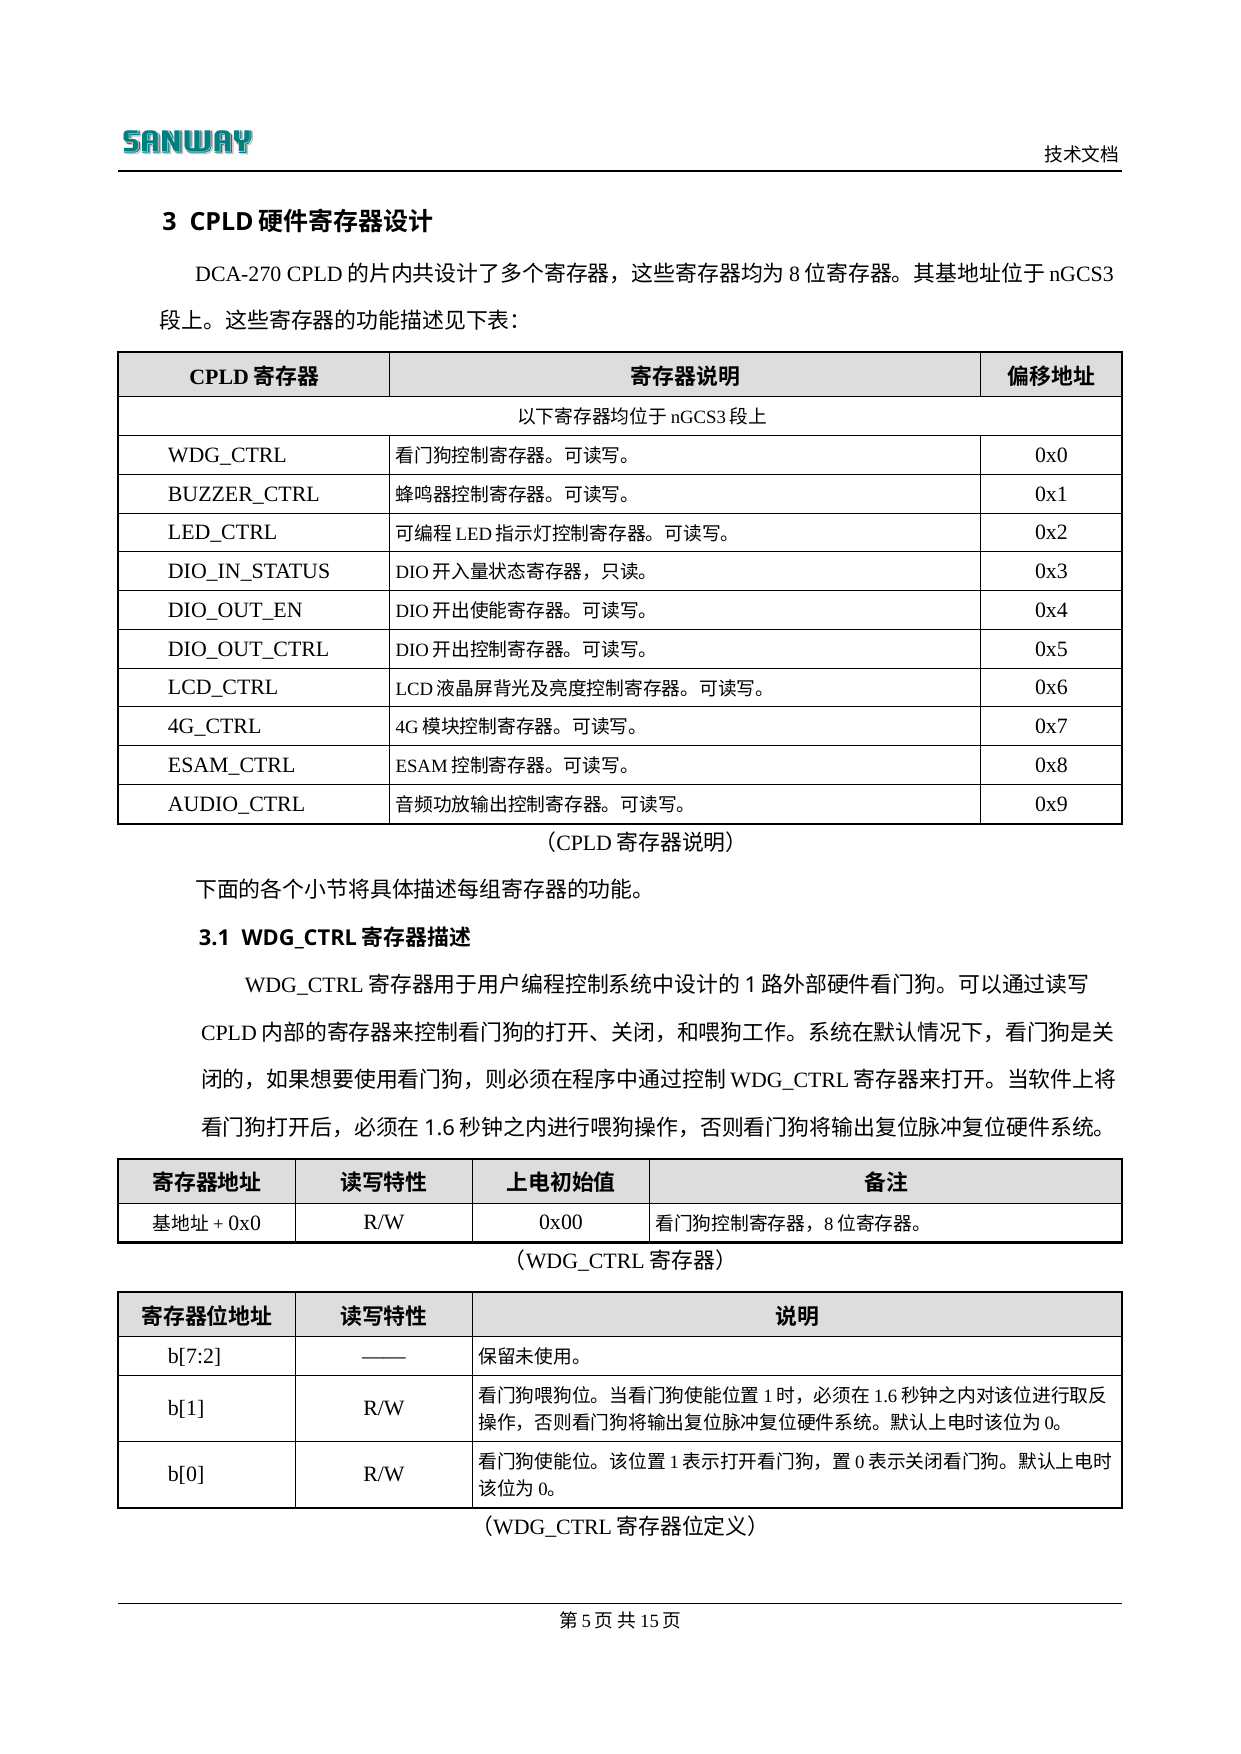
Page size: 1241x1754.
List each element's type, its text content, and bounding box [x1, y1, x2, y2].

table_cell 0x4 [981, 591, 1121, 629]
table_cell 可编程LED指示灯控制寄存器。可读写。 [390, 514, 980, 551]
table_cell 0x2 [981, 514, 1121, 551]
table_cell LCD_CTRL [119, 669, 389, 706]
table_cell 0x3 [981, 552, 1121, 590]
table_cell 0x1 [981, 475, 1121, 512]
table_cell DIO开出使能寄存器。可读写。 [390, 591, 980, 629]
table_cell R/W [296, 1442, 472, 1507]
table_cell BUZZER_CTRL [119, 475, 389, 512]
table_cell WDG_CTRL [119, 436, 389, 474]
table_cell b[1] [119, 1376, 295, 1441]
table_cell —— [296, 1337, 472, 1375]
table_header 读写特性 [296, 1293, 472, 1336]
table_cell 0x6 [981, 669, 1121, 706]
table_cell AUDIO_CTRL [119, 785, 389, 822]
table_header 寄存器位地址 [119, 1293, 295, 1336]
table_cell DIO_OUT_EN [119, 591, 389, 629]
table_header 偏移地址 [981, 353, 1121, 396]
table_cell 看门狗使能位。该位置1表示打开看门狗，置0表示关闭看门狗。默认上电时该位为0。 [473, 1442, 1121, 1507]
table_cell 0x8 [981, 746, 1121, 784]
text （WDG_CTRL寄存器位定义） [118, 1509, 1122, 1541]
table_header 寄存器地址 [119, 1160, 295, 1203]
table_cell ESAM_CTRL [119, 746, 389, 784]
table_cell b[7:2] [119, 1337, 295, 1375]
table_header 寄存器说明 [390, 353, 980, 396]
table_header 读写特性 [296, 1160, 472, 1203]
text （CPLD寄存器说明） [159, 825, 1122, 856]
table_cell R/W [296, 1204, 472, 1241]
table_cell 音频功放输出控制寄存器。可读写。 [390, 785, 980, 822]
table_cell 以下寄存器均位于nGCS3段上 [119, 397, 1121, 435]
text WDG_CTRL寄存器用于用户编程控制系统中设计的1路外部硬件看门狗。可以通过读写CPLD内部的寄存器来控制看门狗的打开、关闭，和喂狗工作。系统在默认情况下，看门狗是关闭的，如果想要使用看门狗，则必须在程序中通过控制WDG_CTRL寄存器来打开。当软件上将看门狗打开后，必须在1.6秒钟之内进行喂狗操作，否则看门狗将输出复位脉冲复位硬件系统。 [201, 967, 1122, 1142]
table_cell 4G模块控制寄存器。可读写。 [390, 707, 980, 745]
table_cell R/W [296, 1376, 472, 1441]
table_header 上电初始值 [473, 1160, 649, 1203]
table_cell 0x00 [473, 1204, 649, 1241]
table_cell 看门狗喂狗位。当看门狗使能位置1时，必须在1.6秒钟之内对该位进行取反操作，否则看门狗将输出复位脉冲复位硬件系统。默认上电时该位为0。 [473, 1376, 1121, 1441]
list WDG_CTRL寄存器描述 [193, 919, 1122, 951]
table_cell 0x9 [981, 785, 1121, 822]
text 下面的各个小节将具体描述每组寄存器的功能。 [159, 872, 1122, 904]
table_cell LCD液晶屏背光及亮度控制寄存器。可读写。 [390, 669, 980, 706]
table_cell DIO开入量状态寄存器，只读。 [390, 552, 980, 590]
text DCA-270 CPLD的片内共设计了多个寄存器，这些寄存器均为8位寄存器。其基地址位于nGCS3段上。这些寄存器的功能描述见下表： [159, 256, 1122, 335]
table_cell 保留未使用。 [473, 1337, 1121, 1375]
table_cell DIO_OUT_CTRL [119, 630, 389, 667]
table_cell ESAM控制寄存器。可读写。 [390, 746, 980, 784]
text （WDG_CTRL寄存器） [118, 1244, 1122, 1275]
table_cell b[0] [119, 1442, 295, 1507]
table_cell DIO_IN_STATUS [119, 552, 389, 590]
table_cell 4G_CTRL [119, 707, 389, 745]
table_cell 0x7 [981, 707, 1121, 745]
table_header 说明 [473, 1293, 1121, 1336]
table_cell 看门狗控制寄存器，8位寄存器。 [650, 1204, 1121, 1241]
table_cell LED_CTRL [119, 514, 389, 551]
table_cell 0x5 [981, 630, 1121, 667]
list CPLD硬件寄存器设计 [156, 202, 1122, 238]
table_cell 0x0 [981, 436, 1121, 474]
table_header 备注 [650, 1160, 1121, 1203]
table_header CPLD寄存器 [119, 353, 389, 396]
table_cell 看门狗控制寄存器。可读写。 [390, 436, 980, 474]
table_cell DIO开出控制寄存器。可读写。 [390, 630, 980, 667]
table_cell 蜂鸣器控制寄存器。可读写。 [390, 475, 980, 512]
table_cell 基地址 + 0x0 [119, 1204, 295, 1241]
